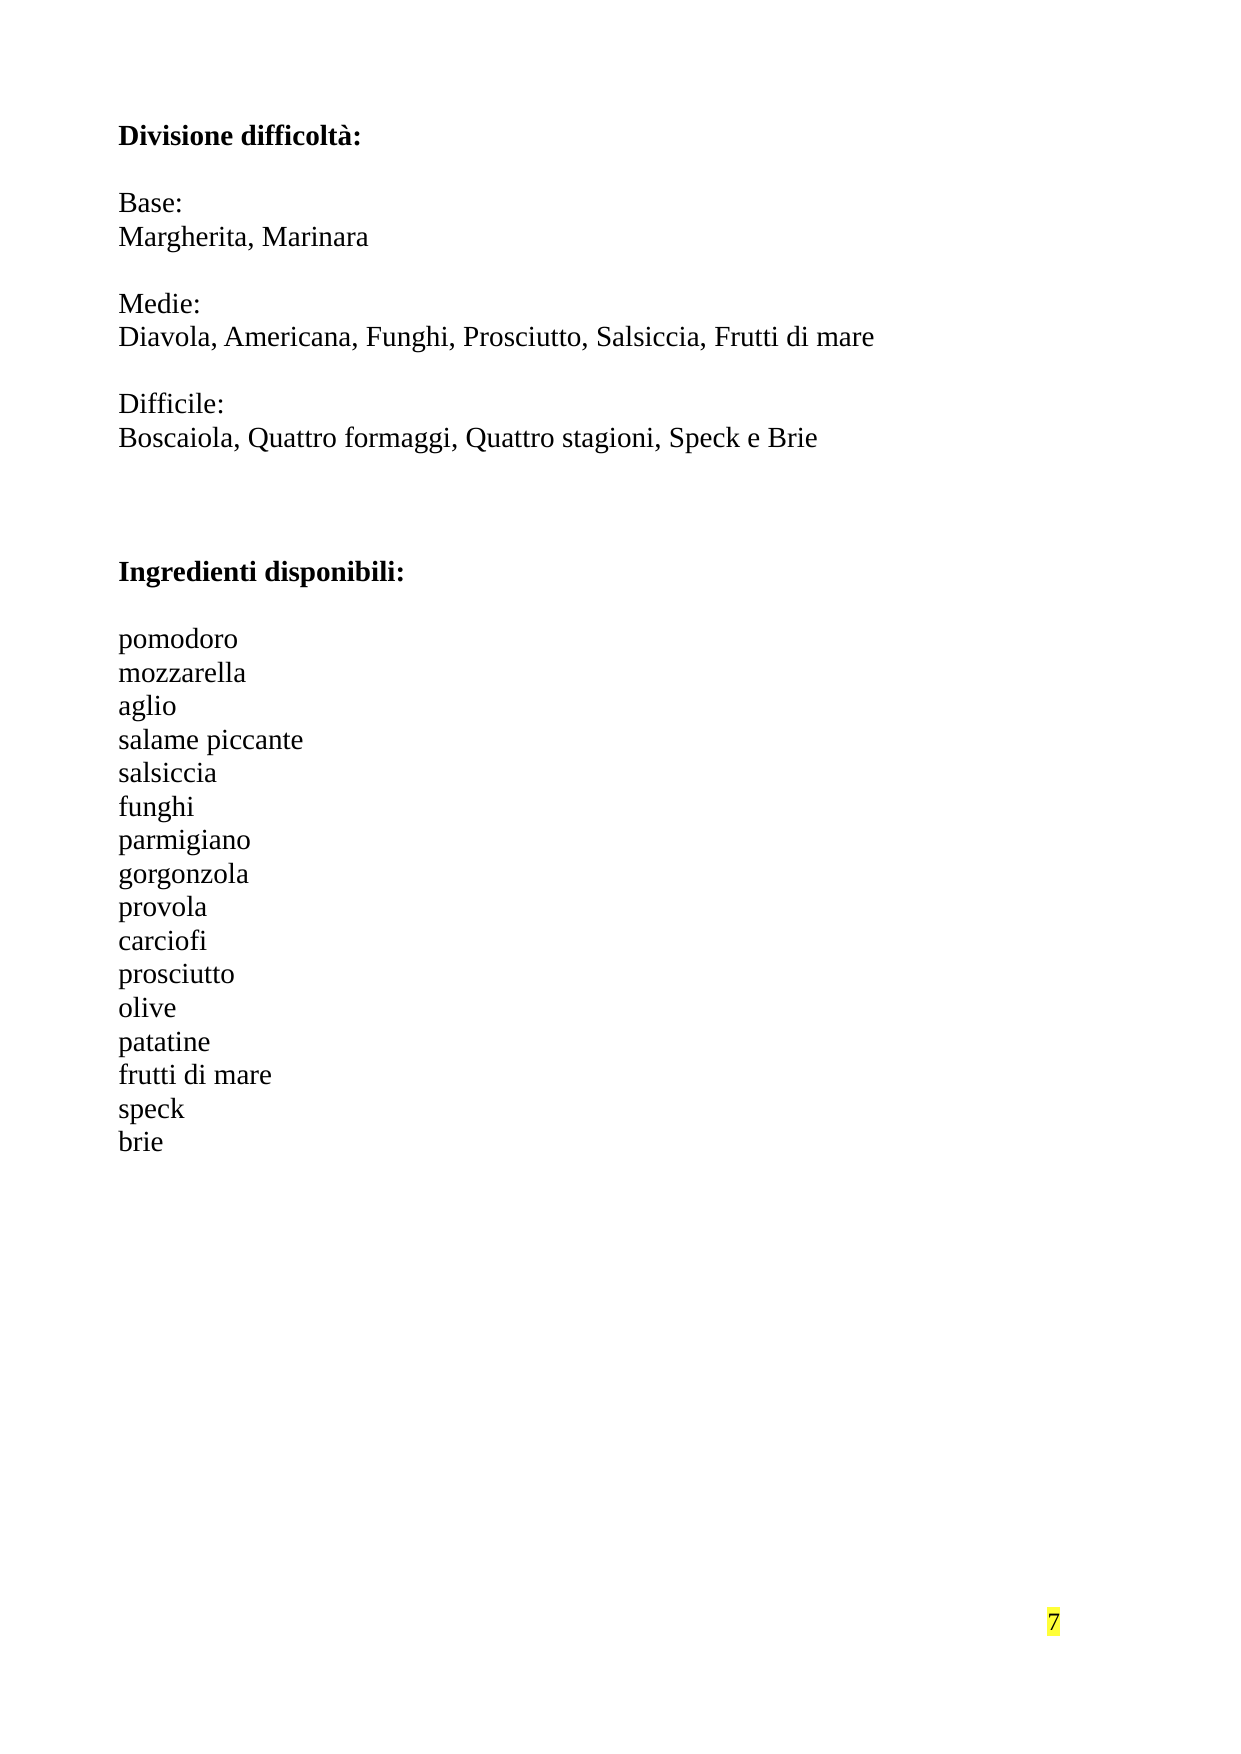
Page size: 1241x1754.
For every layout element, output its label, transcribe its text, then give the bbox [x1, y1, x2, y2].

text frutti di mare [118, 1057, 1122, 1091]
text Ingredienti disponibili: [118, 554, 1122, 588]
text carciofi [118, 923, 1122, 957]
text patatine [118, 1024, 1122, 1057]
text olive [118, 990, 1122, 1024]
text salsiccia [118, 755, 1122, 789]
text aglio [118, 688, 1122, 722]
text Diavola, Americana, Funghi, Prosciutto, Salsiccia, Frutti di mare [118, 319, 1122, 353]
text pomodoro [118, 621, 1122, 655]
text funghi [118, 789, 1122, 822]
text brie [118, 1124, 1122, 1158]
text salame piccante [118, 722, 1122, 755]
text speck [118, 1091, 1122, 1124]
text Base: [118, 185, 1122, 219]
text provola [118, 889, 1122, 923]
text Difficile: [118, 386, 1122, 420]
text gorgonzola [118, 856, 1122, 889]
text Medie: [118, 286, 1122, 319]
text Divisione difficoltà: [118, 118, 1122, 152]
text Boscaiola, Quattro formaggi, Quattro stagioni, Speck e Brie [118, 420, 1122, 453]
text prosciutto [118, 957, 1122, 990]
text mozzarella [118, 655, 1122, 688]
text Margherita, Marinara [118, 219, 1122, 252]
text parmigiano [118, 822, 1122, 856]
